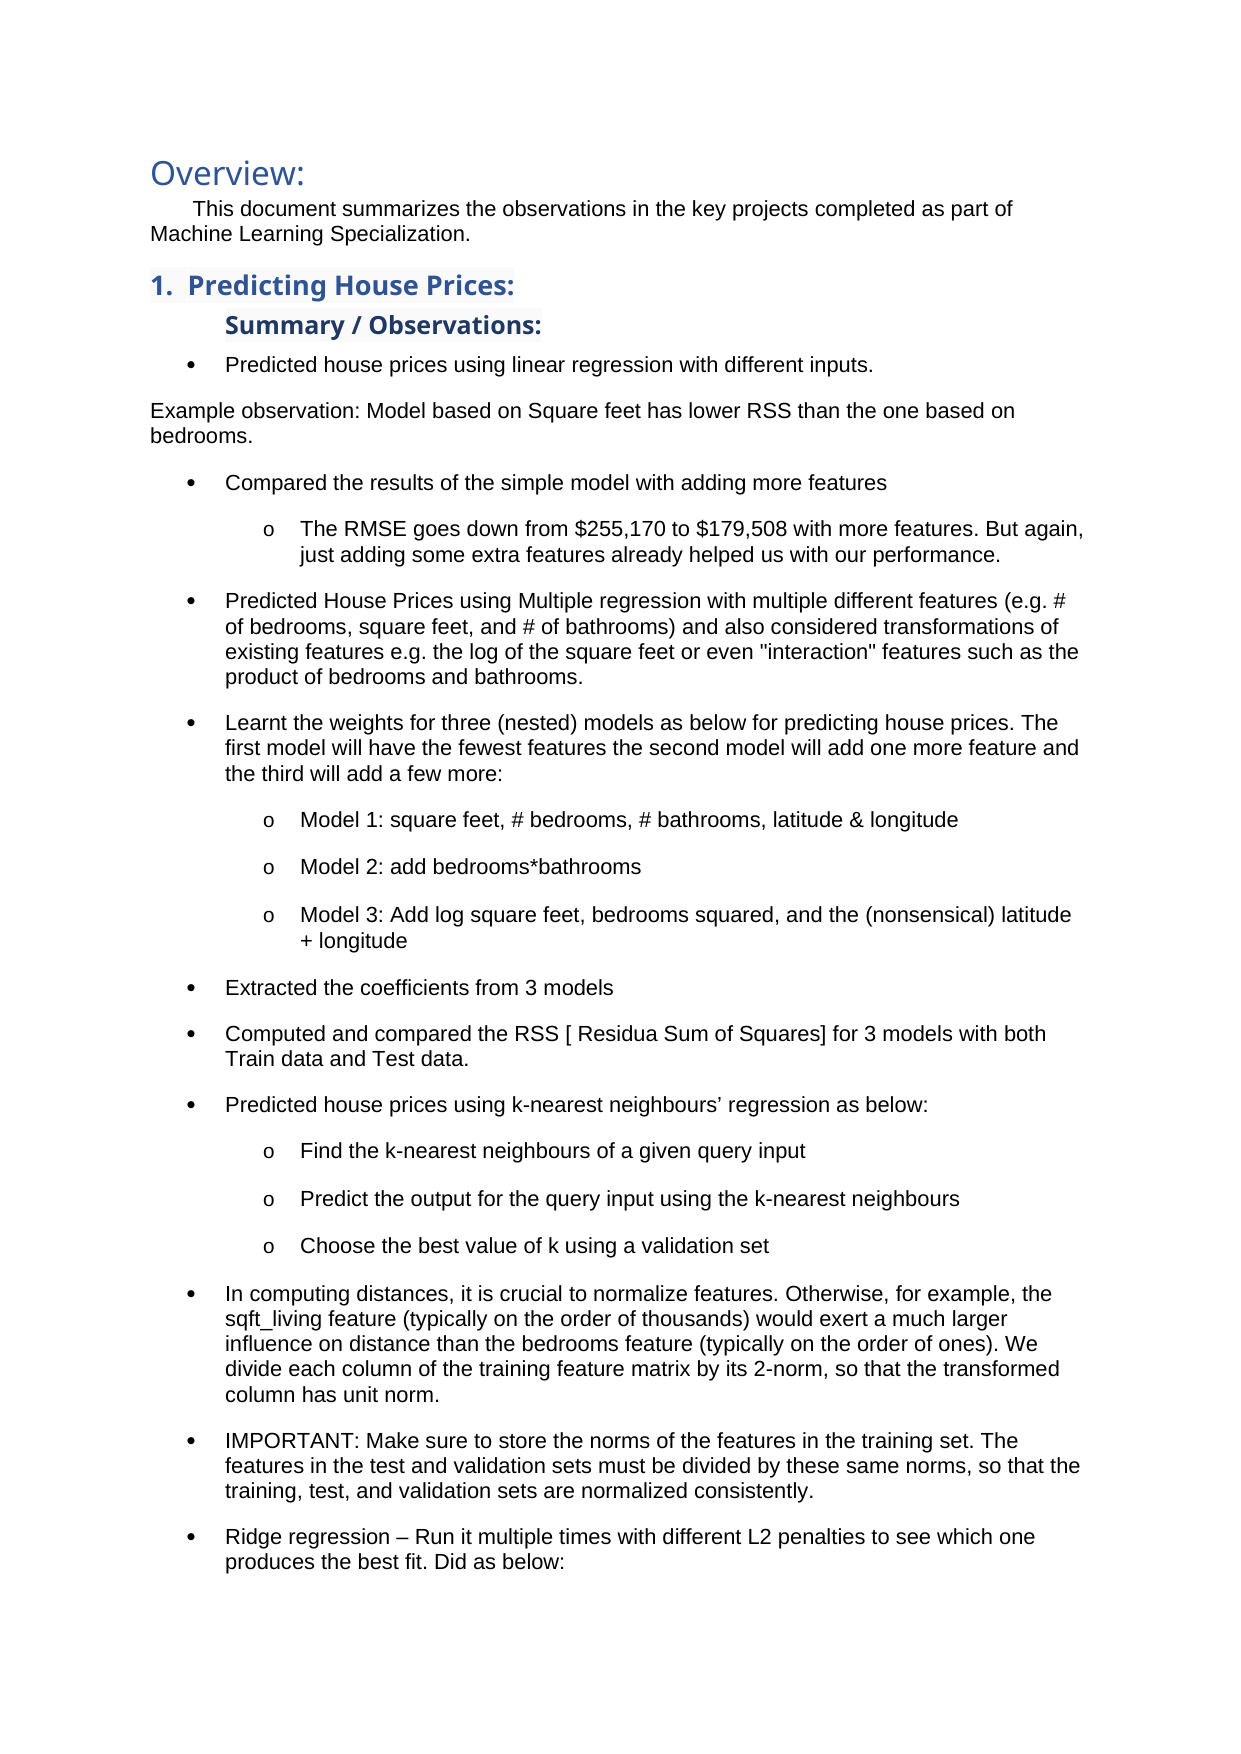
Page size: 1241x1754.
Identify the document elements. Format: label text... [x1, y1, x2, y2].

subtitle Summary / Observations: [150, 308, 1090, 342]
list Choose the best value of k using a validation set [262, 1233, 1090, 1260]
list Learnt the weights for three (nested) models as below for predicting house prices. The first model will have the fewest features the second model will add one more feature and the third will add a few more: [187, 710, 1090, 786]
list Model 1: square feet, # bedrooms, # bathrooms, latitude & longitude [262, 806, 1090, 833]
list Ridge regression – Run it multiple times with different L2 penalties to see which one produces the best fit. Did as below: [187, 1524, 1090, 1574]
list Computed and compared the RSS [ Residua Sum of Squares] for 3 models with both Train data and Test data. [187, 1021, 1090, 1071]
list Model 2: add bedrooms*bathrooms [262, 854, 1090, 881]
list Predicted House Prices using Multiple regression with multiple different features (e.g. # of bedrooms, square feet, and # of bathrooms) and also considered transformations of existing features e.g. the log of the square feet or even "interaction" features such as the product of bedrooms and bathrooms. [187, 588, 1090, 689]
text This document summarizes the observations in the key projects completed as part of Machine Learning Specialization. [150, 195, 1090, 246]
list Compared the results of the simple model with adding more features [187, 469, 1090, 495]
list The RMSE goes down from $255,170 to $179,508 with more features. But again, just adding some extra features already helped us with our performance. [262, 516, 1090, 567]
list Extracted the coefficients from 3 models [187, 974, 1090, 1000]
list Predict the output for the query input using the k-nearest neighbours [262, 1185, 1090, 1212]
list Find the k-nearest neighbours of a given query input [262, 1138, 1090, 1164]
list Model 3: Add log square feet, bedrooms squared, and the (nonsensical) latitude + longitude [262, 902, 1090, 954]
subtitle Overview: [150, 150, 1090, 195]
list Predicted house prices using linear regression with different inputs. [187, 352, 1090, 377]
list Predicted house prices using k-nearest neighbours’ regression as below: [187, 1092, 1090, 1117]
list In computing distances, it is crucial to normalize features. Otherwise, for example, the sqft_living feature (typically on the order of thousands) would exert a much larger influence on distance than the bedrooms feature (typically on the order of ones). We divide each column of the training feature matrix by its 2-norm, so that the transformed column has unit norm. [187, 1281, 1090, 1407]
list IMPORTANT: Make sure to store the norms of the features in the training set. The features in the test and validation sets must be divided by these same norms, so that the training, test, and validation sets are normalized consistently. [187, 1427, 1090, 1503]
subtitle Predicting House Prices: [150, 267, 1090, 303]
text Example observation: Model based on Square feet has lower RSS than the one based on bedrooms. [150, 398, 1090, 449]
